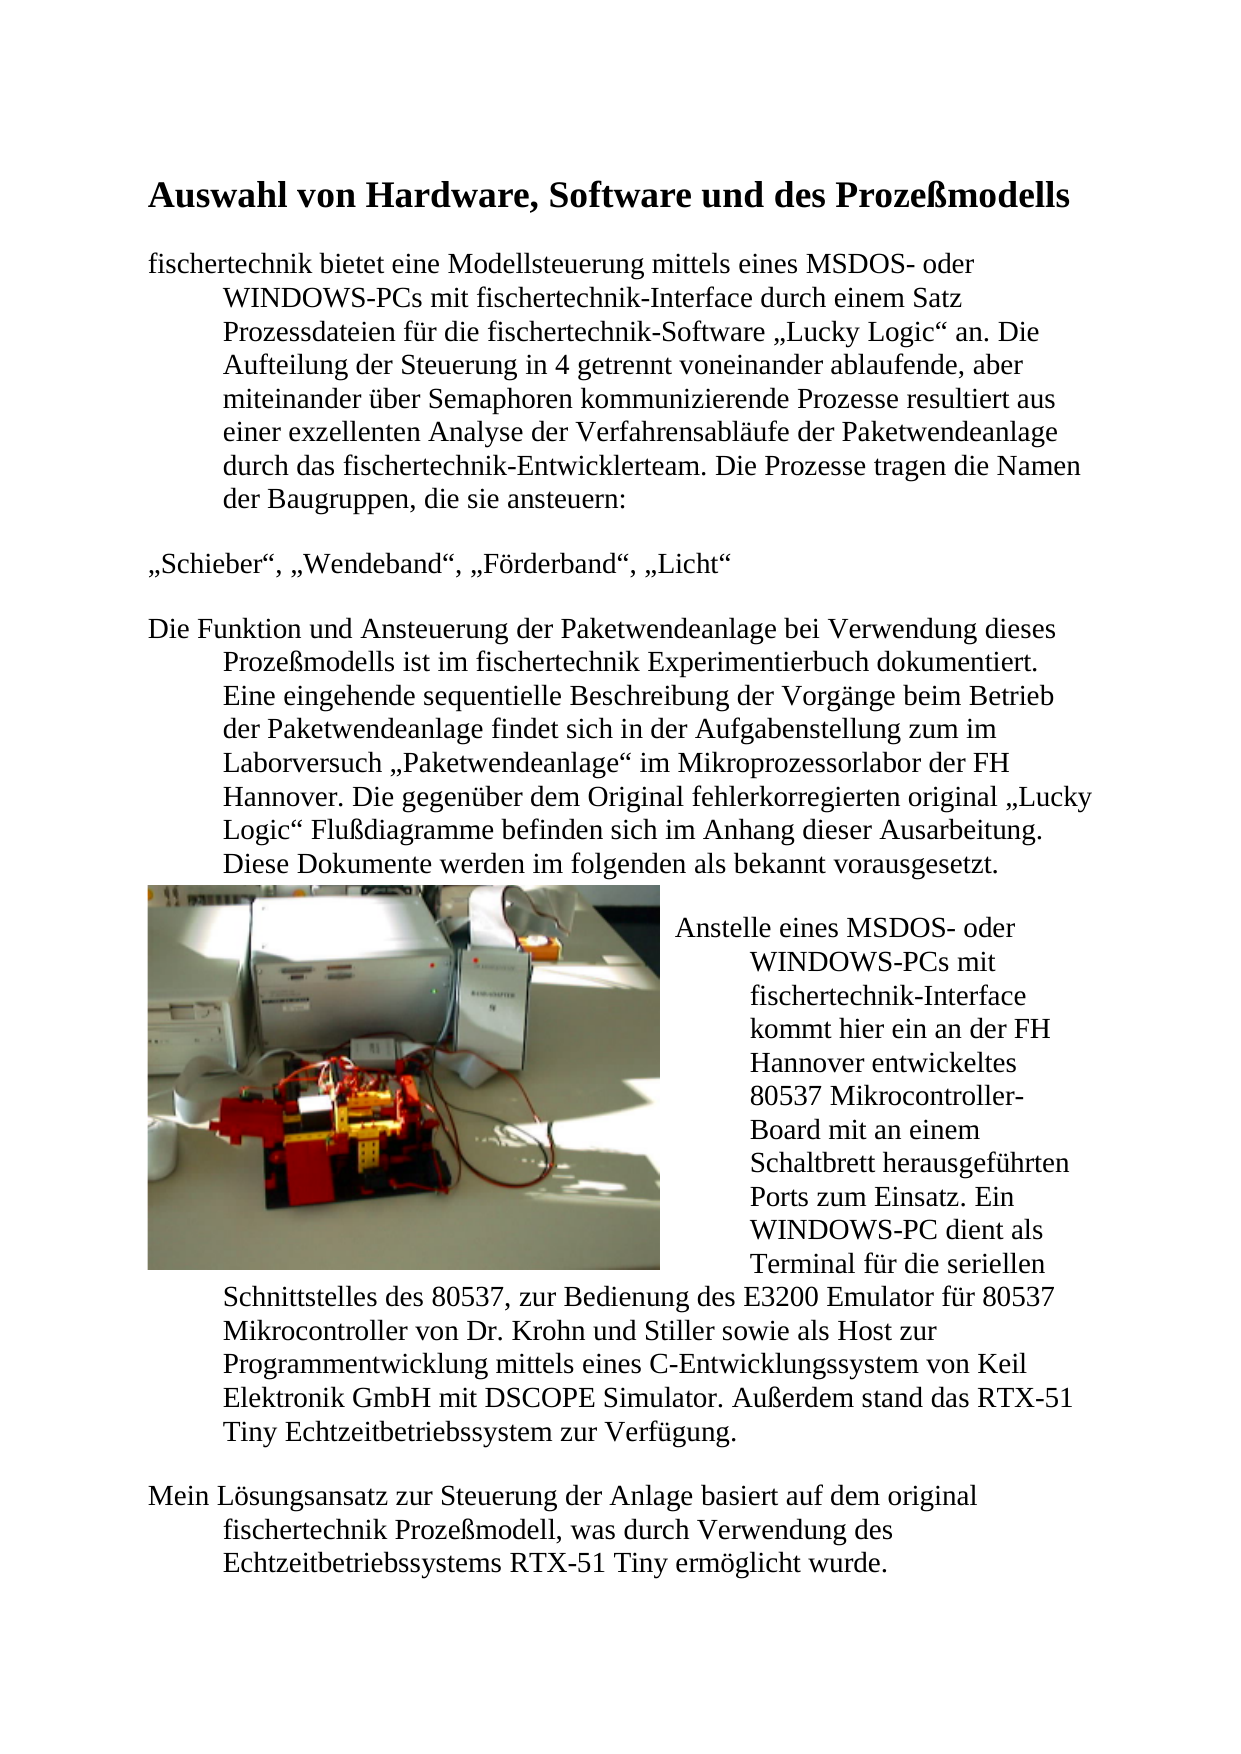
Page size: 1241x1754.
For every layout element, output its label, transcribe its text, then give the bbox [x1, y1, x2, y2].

subtitle Mein Lösungsansatz zur Steuerung der Anlage basiert auf dem original fischertechnik Prozeßmodell, was durch Verwendung des Echtzeitbetriebssystems RTX-51 Tiny ermöglicht wurde. [148, 1479, 1093, 1579]
subtitle „Schieber“, „Wendeband“, „Förderband“, „Licht“ [148, 546, 1093, 580]
subtitle fischertechnik bietet eine Modellsteuerung mittels eines MSDOS- oder WINDOWS-PCs mit fischertechnik-Interface durch einem Satz Prozessdateien für die fischertechnik-Software „Lucky Logic“ an. Die Aufteilung der Steuerung in 4 getrennt voneinander ablaufende, aber miteinander über Semaphoren kommunizierende Prozesse resultiert aus einer exzellenten Analyse der Verfahrensabläufe der Paketwendeanlage durch das fischertechnik-Entwicklerteam. Die Prozesse tragen die Namen der Baugruppen, die sie ansteuern: [148, 247, 1093, 515]
subtitle Die Funktion und Ansteuerung der Paketwendeanlage bei Verwendung dieses Prozeßmodells ist im fischertechnik Experimentierbuch dokumentiert. Eine eingehende sequentielle Beschreibung der Vorgänge beim Betrieb der Paketwendeanlage findet sich in der Aufgabenstellung zum im Laborversuch „Paketwendeanlage“ im Mikroprozessorlabor der FH Hannover. Die gegenüber dem Original fehlerkorregierten original „Lucky Logic“ Flußdiagramme befinden sich im Anhang dieser Ausarbeitung. Diese Dokumente werden im folgenden als bekannt vorausgesetzt. [148, 611, 1093, 879]
subtitle Auswahl von Hardware, Software und des Prozeßmodells [148, 173, 1093, 216]
subtitle Anstelle eines MSDOS- oder WINDOWS-PCs mit fischertechnik-Interface kommt hier ein an der FH Hannover entwickeltes 80537 Mikrocontroller-Board mit an einem Schaltbrett herausgeführten Ports zum Einsatz. Ein WINDOWS-PC dient als Terminal für die seriellen Schnittstelles des 80537, zur Bedienung des E3200 Emulator für 80537 Mikrocontroller von Dr. Krohn und Stiller sowie als Host zur Programmentwicklung mittels eines C-Entwicklungssystem von Keil Elektronik GmbH mit DSCOPE Simulator. Außerdem stand das RTX-51 Tiny Echtzeitbetriebssystem zur Verfügung. [148, 911, 1093, 1447]
